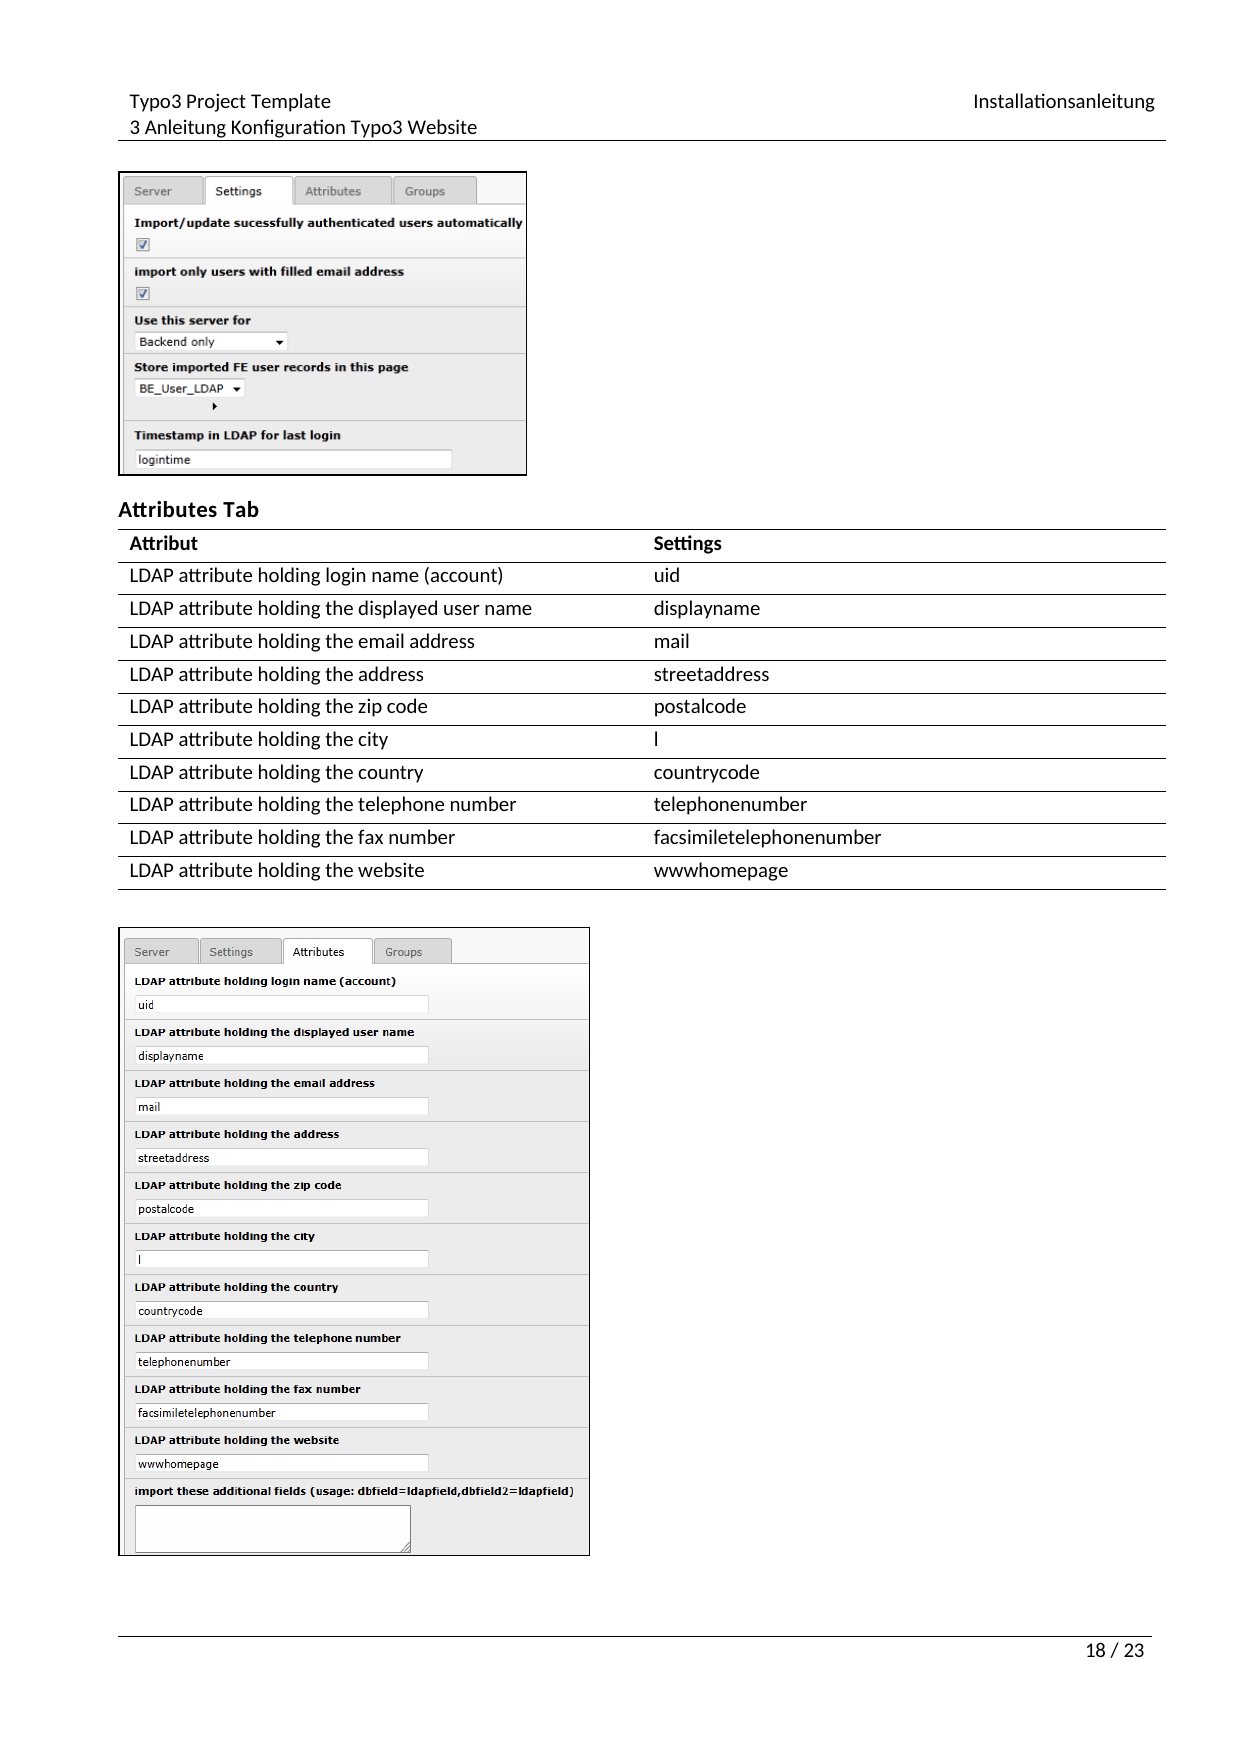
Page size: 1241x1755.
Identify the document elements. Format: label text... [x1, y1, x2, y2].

table_cell LDAP attribute holding the fax number [118, 824, 642, 856]
table_cell LDAP attribute holding the email address [118, 628, 642, 660]
table_cell countrycode [642, 759, 1166, 791]
table_cell LDAP attribute holding the zip code [118, 694, 642, 725]
table_cell LDAP attribute holding the city [118, 726, 642, 758]
table_cell l [642, 726, 1166, 758]
table_cell LDAP attribute holding the country [118, 759, 642, 791]
table_cell LDAP attribute holding the website [118, 857, 642, 889]
table_cell telephonenumber [642, 792, 1166, 823]
table_cell wwwhomepage [642, 857, 1166, 889]
table_header Settings [642, 530, 1166, 562]
subtitle Attributes Tab [118, 495, 1152, 523]
table_cell displayname [642, 595, 1166, 627]
table_header Attribut [118, 530, 642, 562]
table_cell postalcode [642, 694, 1166, 725]
table_cell LDAP attribute holding the displayed user name [118, 595, 642, 627]
table_cell uid [642, 563, 1166, 594]
table_cell streetaddress [642, 661, 1166, 692]
table_cell facsimiletelephonenumber [642, 824, 1166, 856]
table_cell LDAP attribute holding the telephone number [118, 792, 642, 823]
table_cell LDAP attribute holding the address [118, 661, 642, 692]
table_cell mail [642, 628, 1166, 660]
table_cell LDAP attribute holding login name (account) [118, 563, 642, 594]
